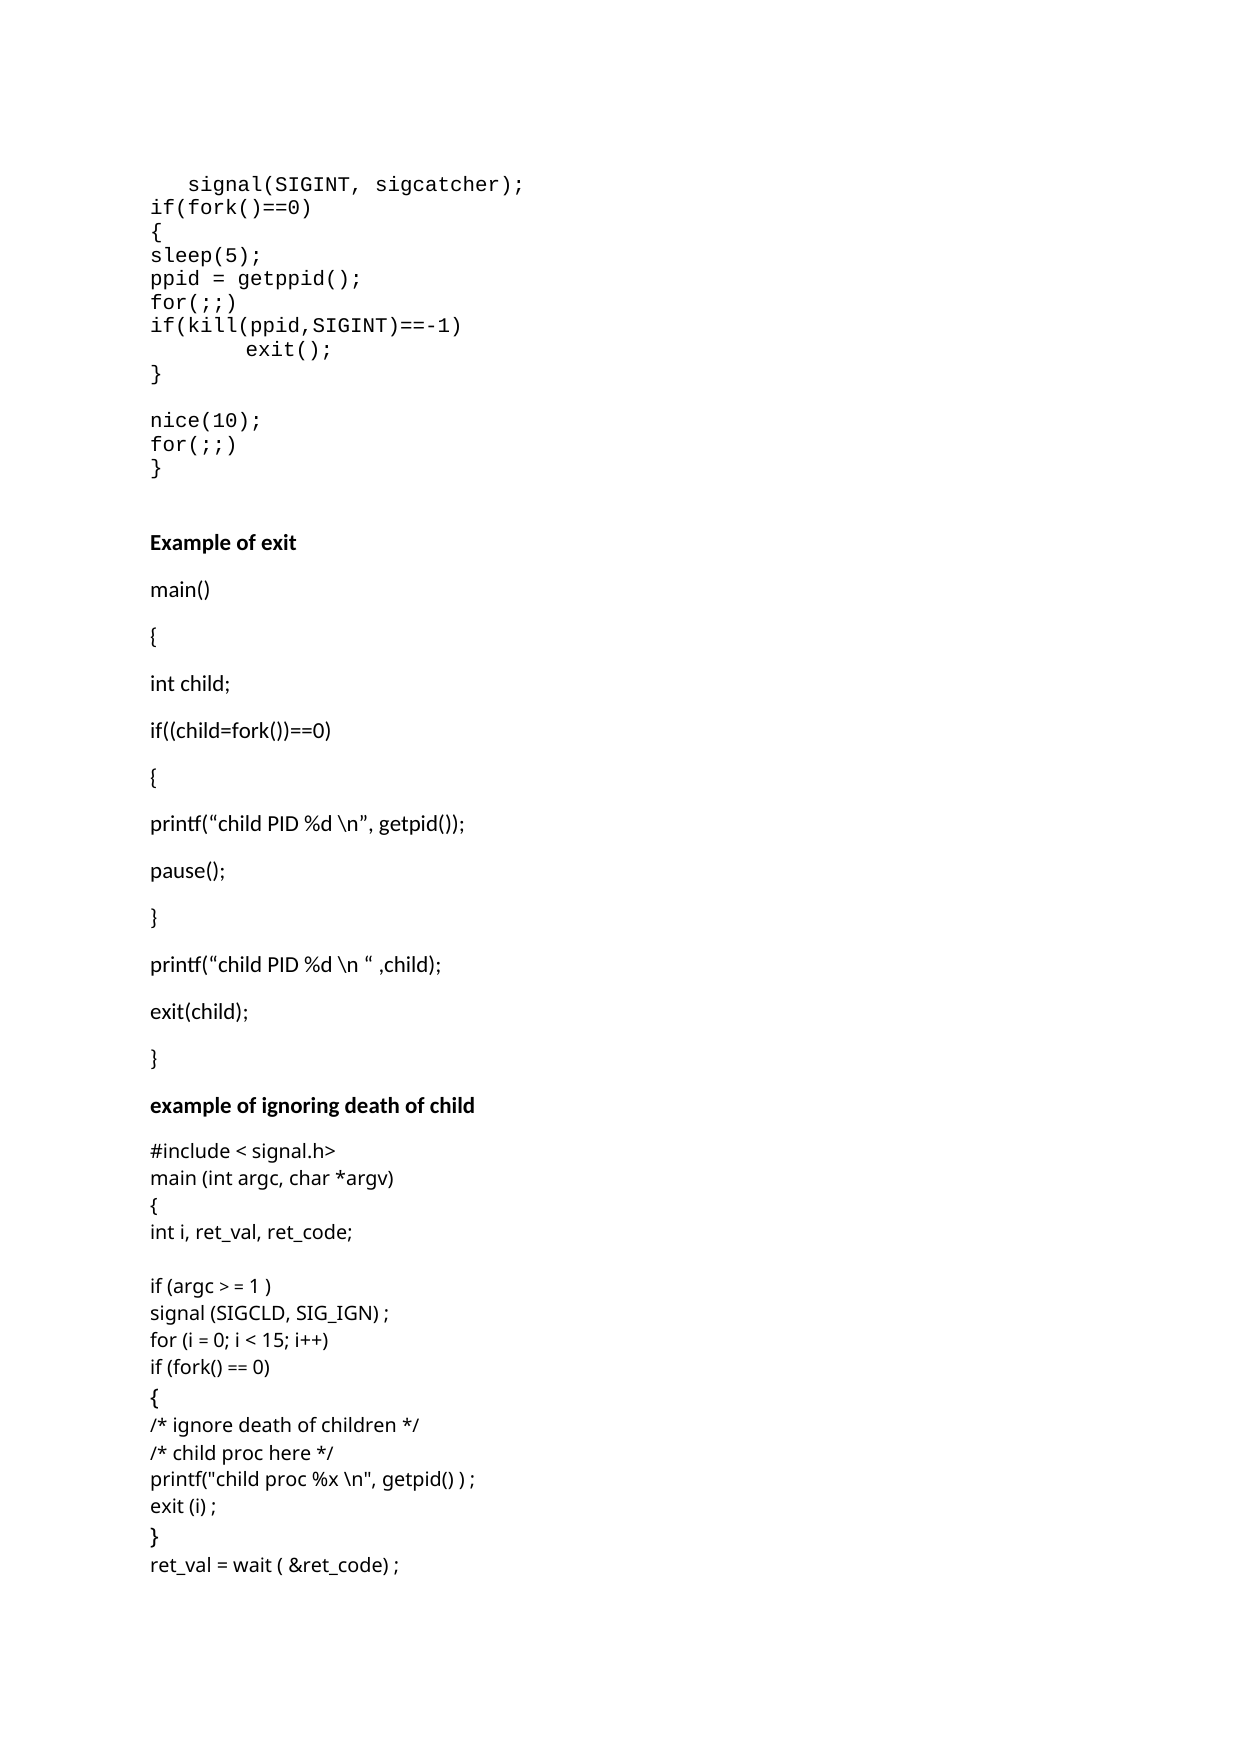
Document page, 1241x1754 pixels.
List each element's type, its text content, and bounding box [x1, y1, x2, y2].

text { [150, 1192, 1090, 1219]
text } [150, 363, 1090, 386]
text { [150, 221, 1090, 244]
text if(kill(ppid,SIGINT)==-1) [150, 316, 1090, 339]
text if (argc > = 1 ) [150, 1273, 1090, 1299]
text int i, ret_val, ret_code; [150, 1219, 1090, 1246]
text { [150, 1381, 1090, 1412]
text if (fork() == 0) [150, 1353, 1090, 1381]
text } [150, 903, 1090, 931]
text main() [150, 575, 1090, 603]
text pause(); [150, 856, 1090, 884]
text printf(“child PID %d \n”, getpid()); [150, 809, 1090, 838]
text if((child=fork())==0) [150, 716, 1090, 744]
text signal (SIGCLD, SIG_IGN) ; [150, 1299, 1090, 1327]
text nice(10); [150, 410, 1090, 434]
text exit(child); [150, 997, 1090, 1025]
text main (int argc, char *argv) [150, 1165, 1090, 1192]
text int child; [150, 669, 1090, 697]
text sleep(5); [150, 244, 1090, 268]
text ppid = getppid(); [150, 268, 1090, 292]
text ret_val = wait ( &ret_code) ; [150, 1551, 1090, 1578]
text example of ignoring death of child [150, 1091, 1090, 1119]
text /* ignore death of children */ [150, 1412, 1090, 1439]
text for (i = 0; i < 15; i++) [150, 1327, 1090, 1353]
text Example of exit [150, 528, 1090, 556]
text { [150, 622, 1090, 650]
text { [150, 763, 1090, 791]
text printf(“child PID %d \n “ ,child); [150, 950, 1090, 978]
text #include < signal.h> [150, 1138, 1090, 1165]
text /* child proc here */ [150, 1439, 1090, 1466]
text printf("child proc %x \n", getpid() ) ; [150, 1466, 1090, 1493]
text if(fork()==0) [150, 197, 1090, 221]
text exit (i) ; [150, 1493, 1090, 1520]
text } [150, 1044, 1090, 1072]
text for(;;) [150, 434, 1090, 457]
text for(;;) [150, 292, 1090, 316]
text signal(SIGINT, sigcatcher); [150, 174, 1090, 197]
text } [150, 1520, 1090, 1551]
text exit(); [150, 339, 1090, 363]
text } [150, 457, 1090, 481]
